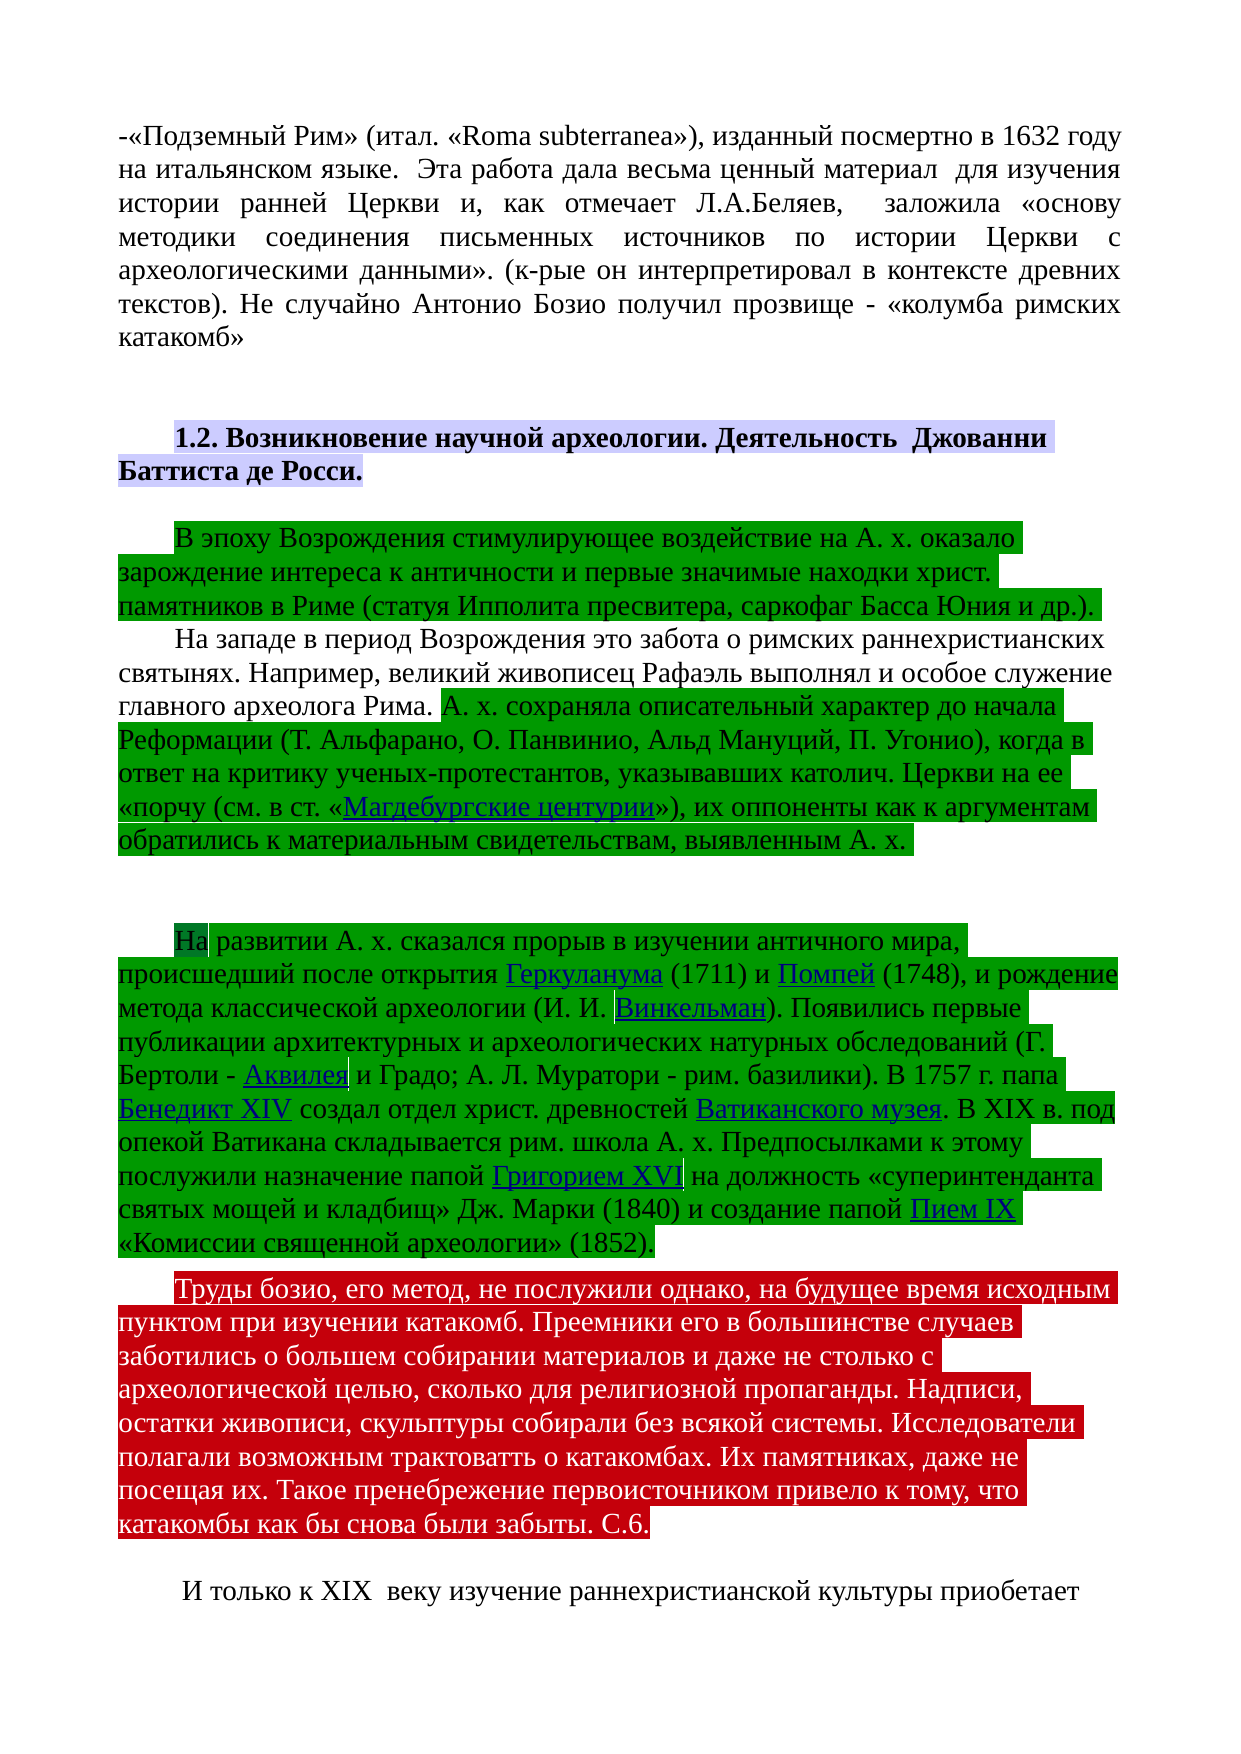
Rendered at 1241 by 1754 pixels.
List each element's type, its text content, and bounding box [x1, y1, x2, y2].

text И только к XIX веку изучение раннехристианской культуры приобетает [118, 1573, 1122, 1606]
text -«Подземный Рим» (итал. «Roma subterranea»), изданный посмертно в 1632 году на итальянском языке. Эта работа дала весьма ценный материал для изучения истории ранней Церкви и, как отмечает Л.А.Беляев, заложила «основу методики соединения письменных источников по истории Церкви с археологическими данными». (к-рые он интерпретировал в контексте древних текстов). Не случайно Антонио Бозио получил прозвище - «колумба римских катакомб» [118, 118, 1122, 353]
text В эпоху Возрождения стимулирующее воздействие на А. х. оказало зарождение интереса к античности и первые значимые находки христ. памятников в Риме (статуя Ипполита пресвитера, саркофаг Басса Юния и др.). [118, 521, 1122, 621]
text На развитии А. х. сказался прорыв в изучении античного мира, происшедший после открытия Геркуланума (1711) и Помпей (1748), и рождение метода классической археологии (И. И. Винкельман). Появились первые публикации архитектурных и археологических натурных обследований (Г. Бертоли - Аквилея и Градо; А. Л. Муратори - рим. базилики). В 1757 г. папа Бенедикт XIV создал отдел христ. древностей Ватиканского музея. В XIX в. под опекой Ватикана складывается рим. школа А. х. Предпосылками к этому послужили назначение папой Григорием XVI на должность «суперинтенданта святых мощей и кладбищ» Дж. Марки (1840) и создание папой Пием IX «Комиссии священной археологии» (1852). [118, 923, 1122, 1258]
text Труды бозио, его метод, не послужили однако, на будущее время исходным пунктом при изучении катакомб. Преемники его в большинстве случаев заботились о большем собирании материалов и даже не столько с археологической целью, сколько для религиозной пропаганды. Надписи, остатки живописи, скульптуры собирали без всякой системы. Исследователи полагали возможным трактоватть о катакомбах. Их памятниках, даже не посещая их. Такое пренебрежение первоисточником привело к тому, что катакомбы как бы снова были забыты. С.6. [118, 1271, 1122, 1539]
text 1.2. Возникновение научной археологии. Деятельность Джованни Баттиста де Росси. [118, 420, 1122, 487]
text На западе в период Возрождения это забота о римских раннехристианских святынях. Например, великий живописец Рафаэль выполнял и особое служение главного археолога Рима. А. х. сохраняла описательный характер до начала Реформации (Т. Альфарано, О. Панвинио, Альд Мануций, П. Угонио), когда в ответ на критику ученых-протестантов, указывавших католич. Церкви на ее «порчу (см. в ст. «Магдебургские центурии»), их оппоненты как к аргументам обратились к материальным свидетельствам, выявленным А. х. [118, 621, 1122, 856]
